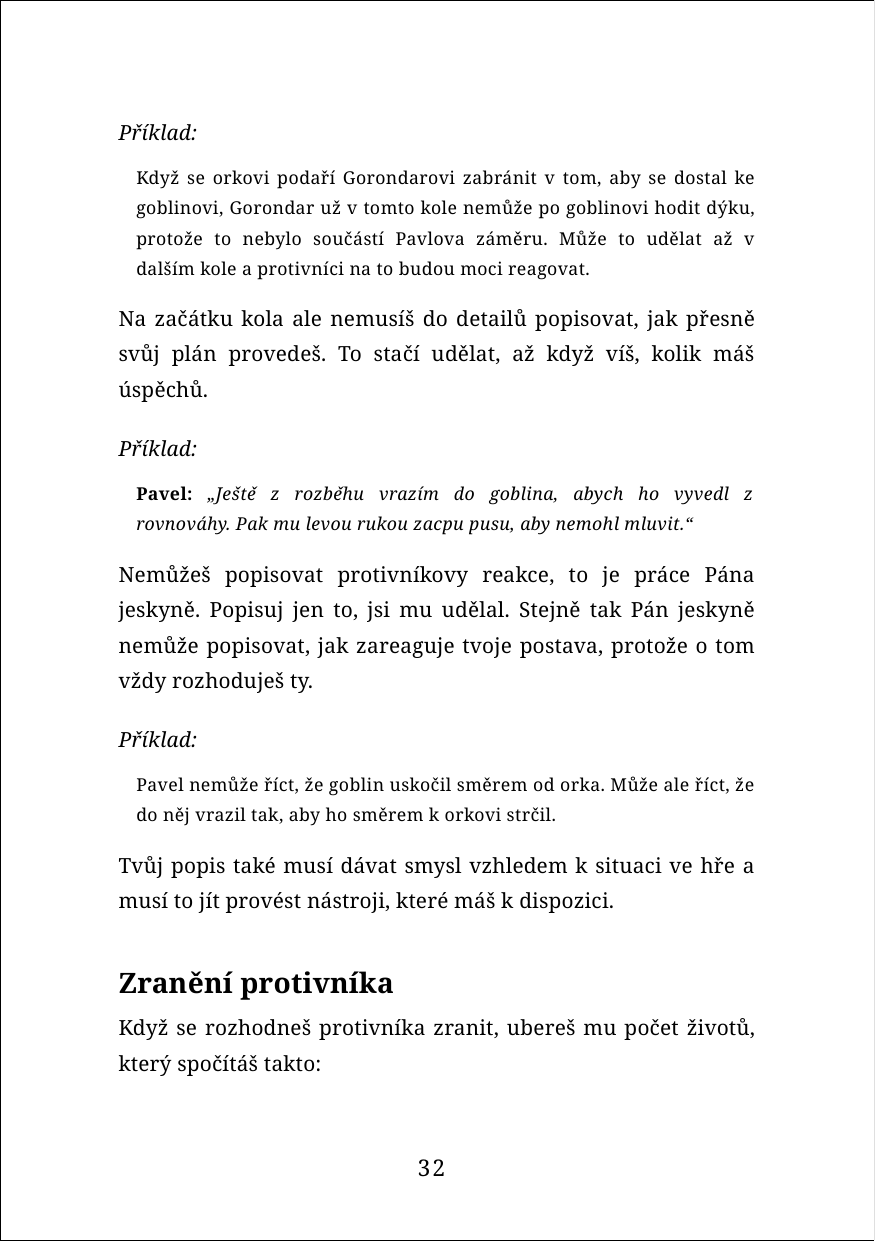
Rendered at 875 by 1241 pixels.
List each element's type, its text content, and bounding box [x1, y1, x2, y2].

subtitle Zranění protivníka [118, 963, 756, 1002]
text Pavel nemůže říct, že goblin uskočil směrem od orka. Může ale říct, že do něj vrazil tak, aby ho směrem k orkovi strčil. [136, 773, 756, 827]
text Příklad: [118, 434, 756, 463]
text Příklad: [118, 118, 756, 147]
text Tvůj popis také musí dávat smysl vzhledem k situaci ve hře a musí to jít provést nástroji, které máš k dispozici. [118, 851, 756, 915]
text Příklad: [118, 725, 756, 754]
text Nemůžeš popisovat protivníkovy reakce, to je práce Pána jeskyně. Popisuj jen to, jsi mu udělal. Stejně tak Pán jeskyně nemůže popisovat, jak zareaguje tvoje postava, protože o tom vždy rozhoduješ ty. [118, 560, 756, 695]
text Když se rozhodneš protivníka zranit, ubereš mu počet životů, který spočítáš takto: [118, 1013, 756, 1077]
text Na začátku kola ale nemusíš do detailů popisovat, jak přesně svůj plán provedeš. To stačí udělat, až když víš, kolik máš úspěchů. [118, 304, 756, 403]
text Pavel: „Ještě z rozběhu vrazím do goblina, abych ho vyvedl z rovnováhy. Pak mu levou rukou zacpu pusu, aby nemohl mluvit.“ [136, 482, 756, 536]
text Když se orkovi podaří Gorondarovi zabránit v tom, aby se dostal ke goblinovi, Gorondar už v tomto kole nemůže po goblinovi hodit dýku, protože to nebylo součástí Pavlova záměru. Může to udělat až v dalším kole a protivníci na to budou moci reagovat. [136, 166, 756, 280]
